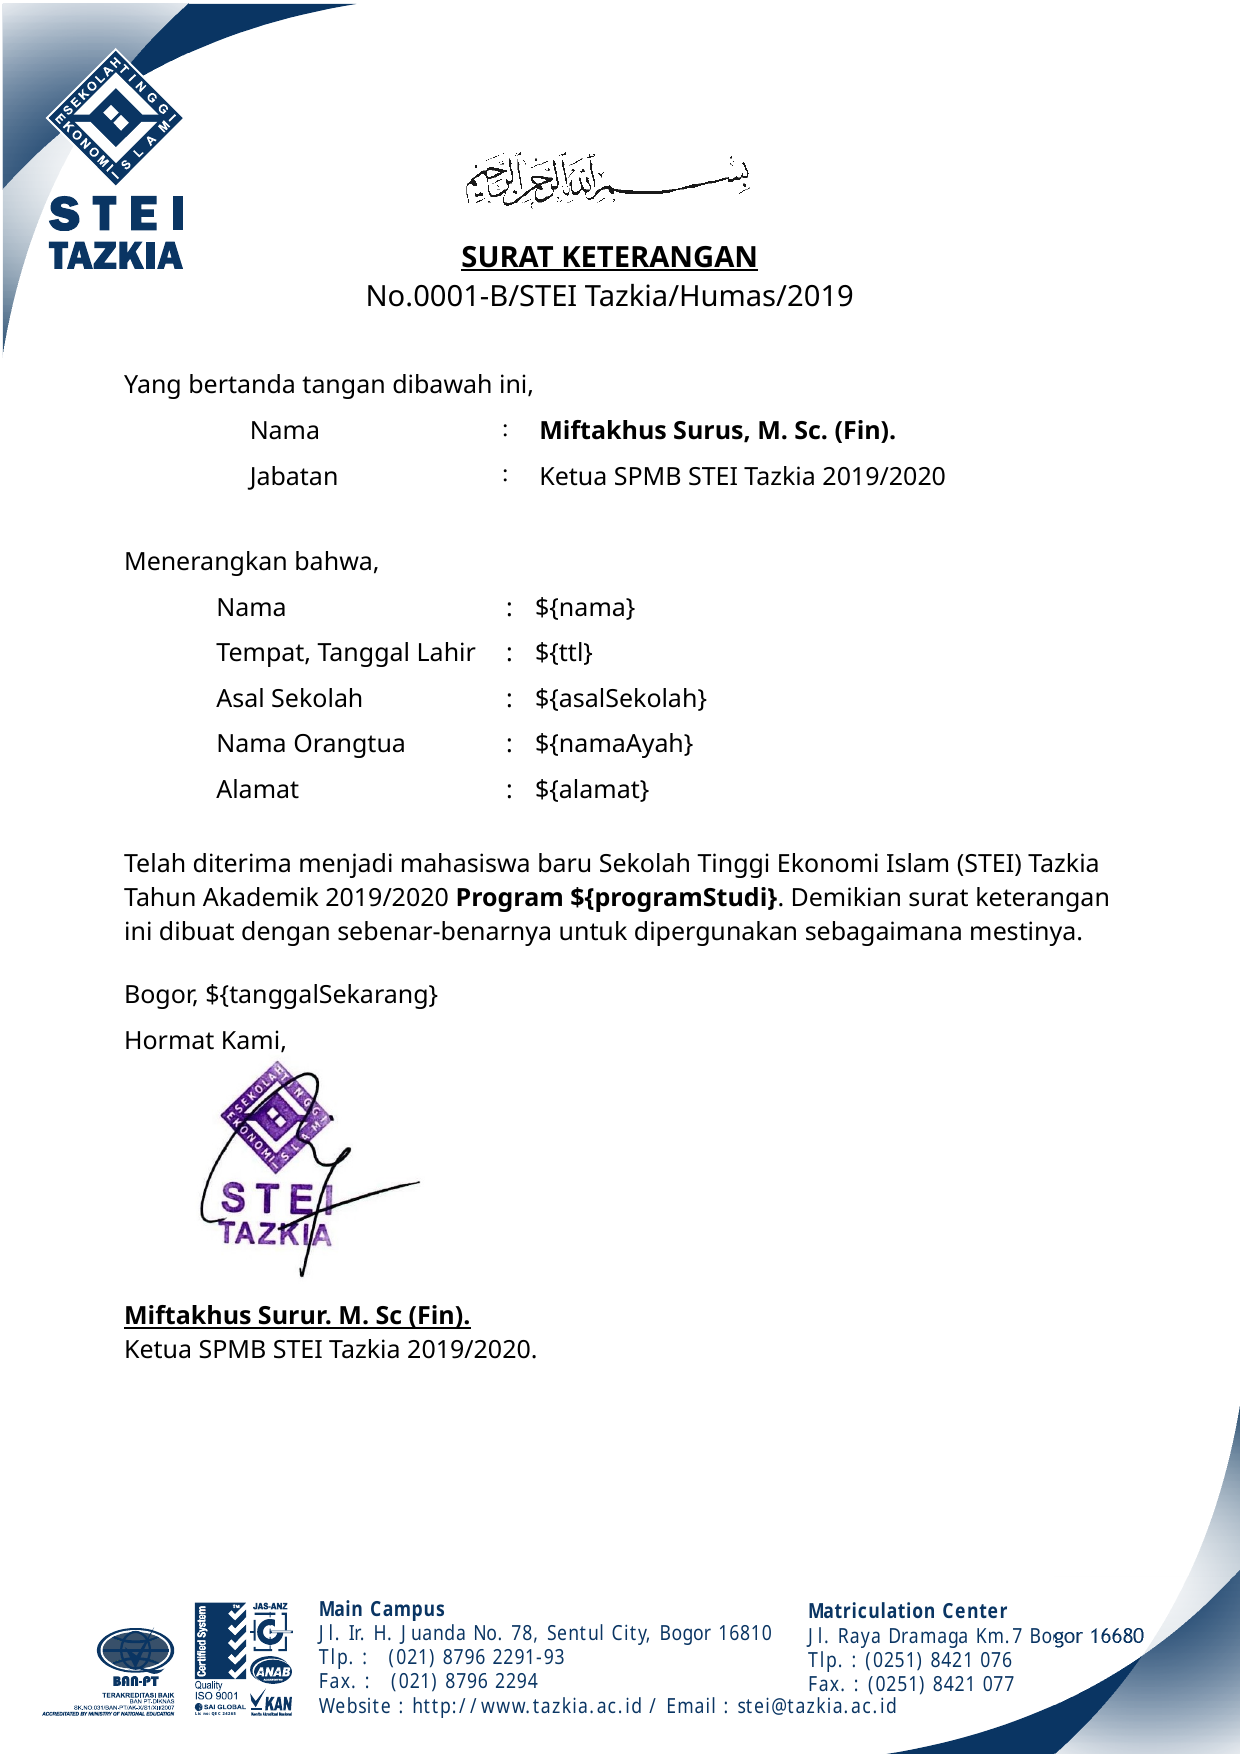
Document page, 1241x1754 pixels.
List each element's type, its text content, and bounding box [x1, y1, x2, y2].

table_cell : [500, 720, 529, 766]
table_cell : [500, 629, 529, 675]
table_cell [427, 1063, 1122, 1103]
table_cell Ketua SPMB STEI Tazkia 2019/2020 [533, 453, 1114, 498]
table_header : [496, 407, 533, 453]
table_cell [962, 321, 1122, 361]
table_cell [118, 1372, 1122, 1417]
table_header Yang bertanda tangan dibawah ini, [118, 361, 1122, 407]
table_header [962, 147, 1122, 230]
table_cell ${ttl} [529, 629, 1123, 675]
table_cell [118, 321, 258, 361]
table_cell [189, 230, 258, 321]
table_cell ${asalSekolah} [529, 675, 1123, 720]
table_header Bogor, ${tanggalSekarang} [118, 971, 1122, 1017]
table_cell [118, 1063, 173, 1103]
picture [173, 1051, 427, 1285]
table_header Nama [244, 407, 496, 453]
table_cell : [500, 766, 529, 811]
table_cell Menerangkan bahwa, [118, 538, 1122, 584]
table_header [258, 147, 962, 230]
table_header : [500, 584, 529, 629]
table_cell ${namaAyah} [529, 720, 1123, 766]
table_cell [118, 1418, 1054, 1463]
table_header Miftakhus Surus, M. Sc. (Fin). [533, 407, 1114, 453]
table_cell Nama Orangtua [210, 720, 500, 766]
table_header Telah diterima menjadi mahasiswa baru Sekolah Tinggi Ekonomi Islam (STEI) Tazkia Tahun Akademik 2019/2020 Program ${programStudi}. Demikian surat keterangan ini dibuat dengan sebenar-benarnya untuk dipergunakan sebagaimana mestinya. [118, 840, 1122, 971]
table_header Nama [210, 584, 500, 629]
table_cell Tempat, Tanggal Lahir [210, 629, 500, 675]
table_cell ${alamat} [529, 766, 1123, 811]
table_cell : [500, 675, 529, 720]
table_cell [258, 321, 962, 361]
table_cell [962, 230, 1122, 321]
table_cell Asal Sekolah [210, 675, 500, 720]
table_cell Jabatan [244, 453, 496, 498]
table_cell [118, 1463, 1054, 1508]
table_header [118, 498, 1122, 538]
table_cell Hormat Kami, [118, 1017, 1122, 1062]
table_header [189, 147, 258, 230]
table_cell Alamat [210, 766, 500, 811]
table_header ${nama} [529, 584, 1123, 629]
table_cell SURAT KETERANGAN No.0001-B/STEI Tazkia/Humas/2019 [258, 230, 962, 321]
table_cell Miftakhus Surur. M. Sc (Fin). Ketua SPMB STEI Tazkia 2019/2020. [118, 1292, 1122, 1372]
table_cell [118, 1103, 1122, 1292]
table_cell : [496, 453, 533, 498]
